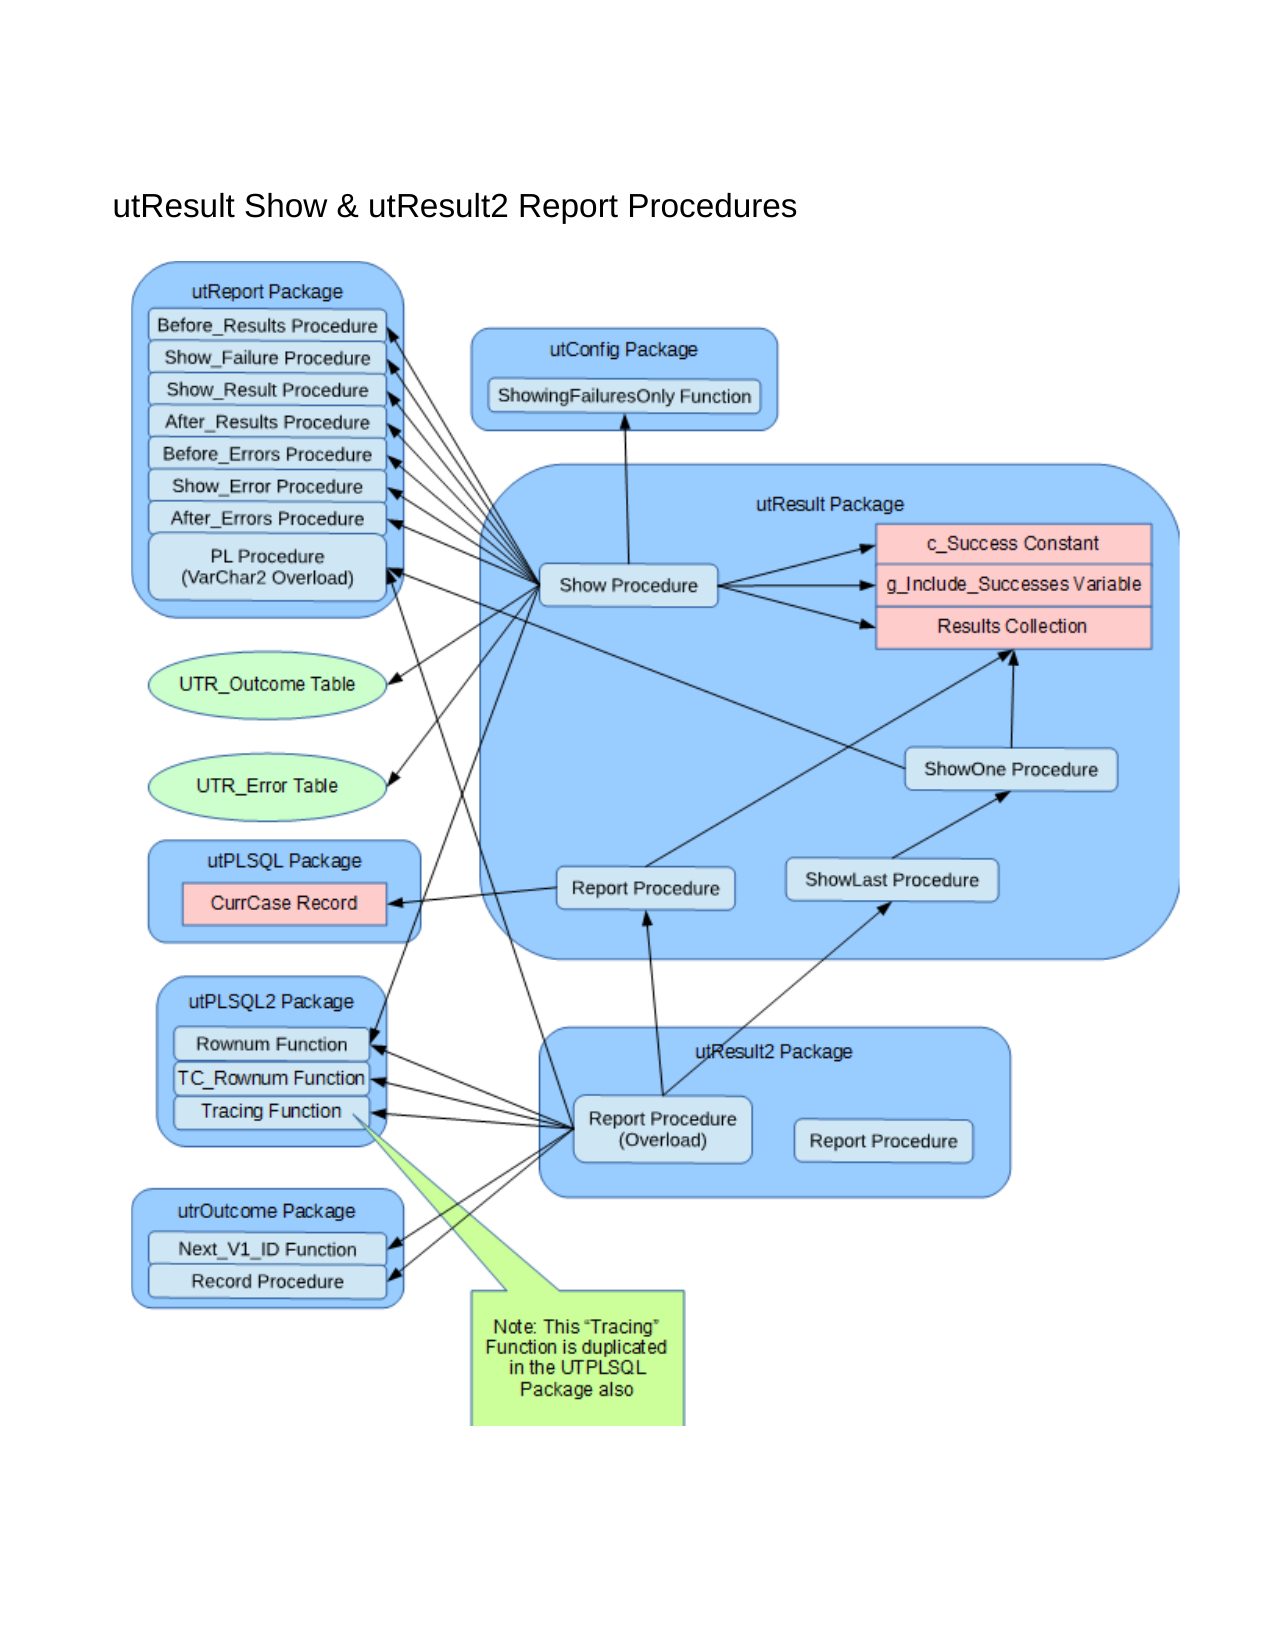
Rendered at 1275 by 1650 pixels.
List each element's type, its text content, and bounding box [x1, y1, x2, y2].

picture [131, 261, 1180, 1426]
subtitle utResult Show & utResult2 Report Procedures [112, 187, 1162, 225]
